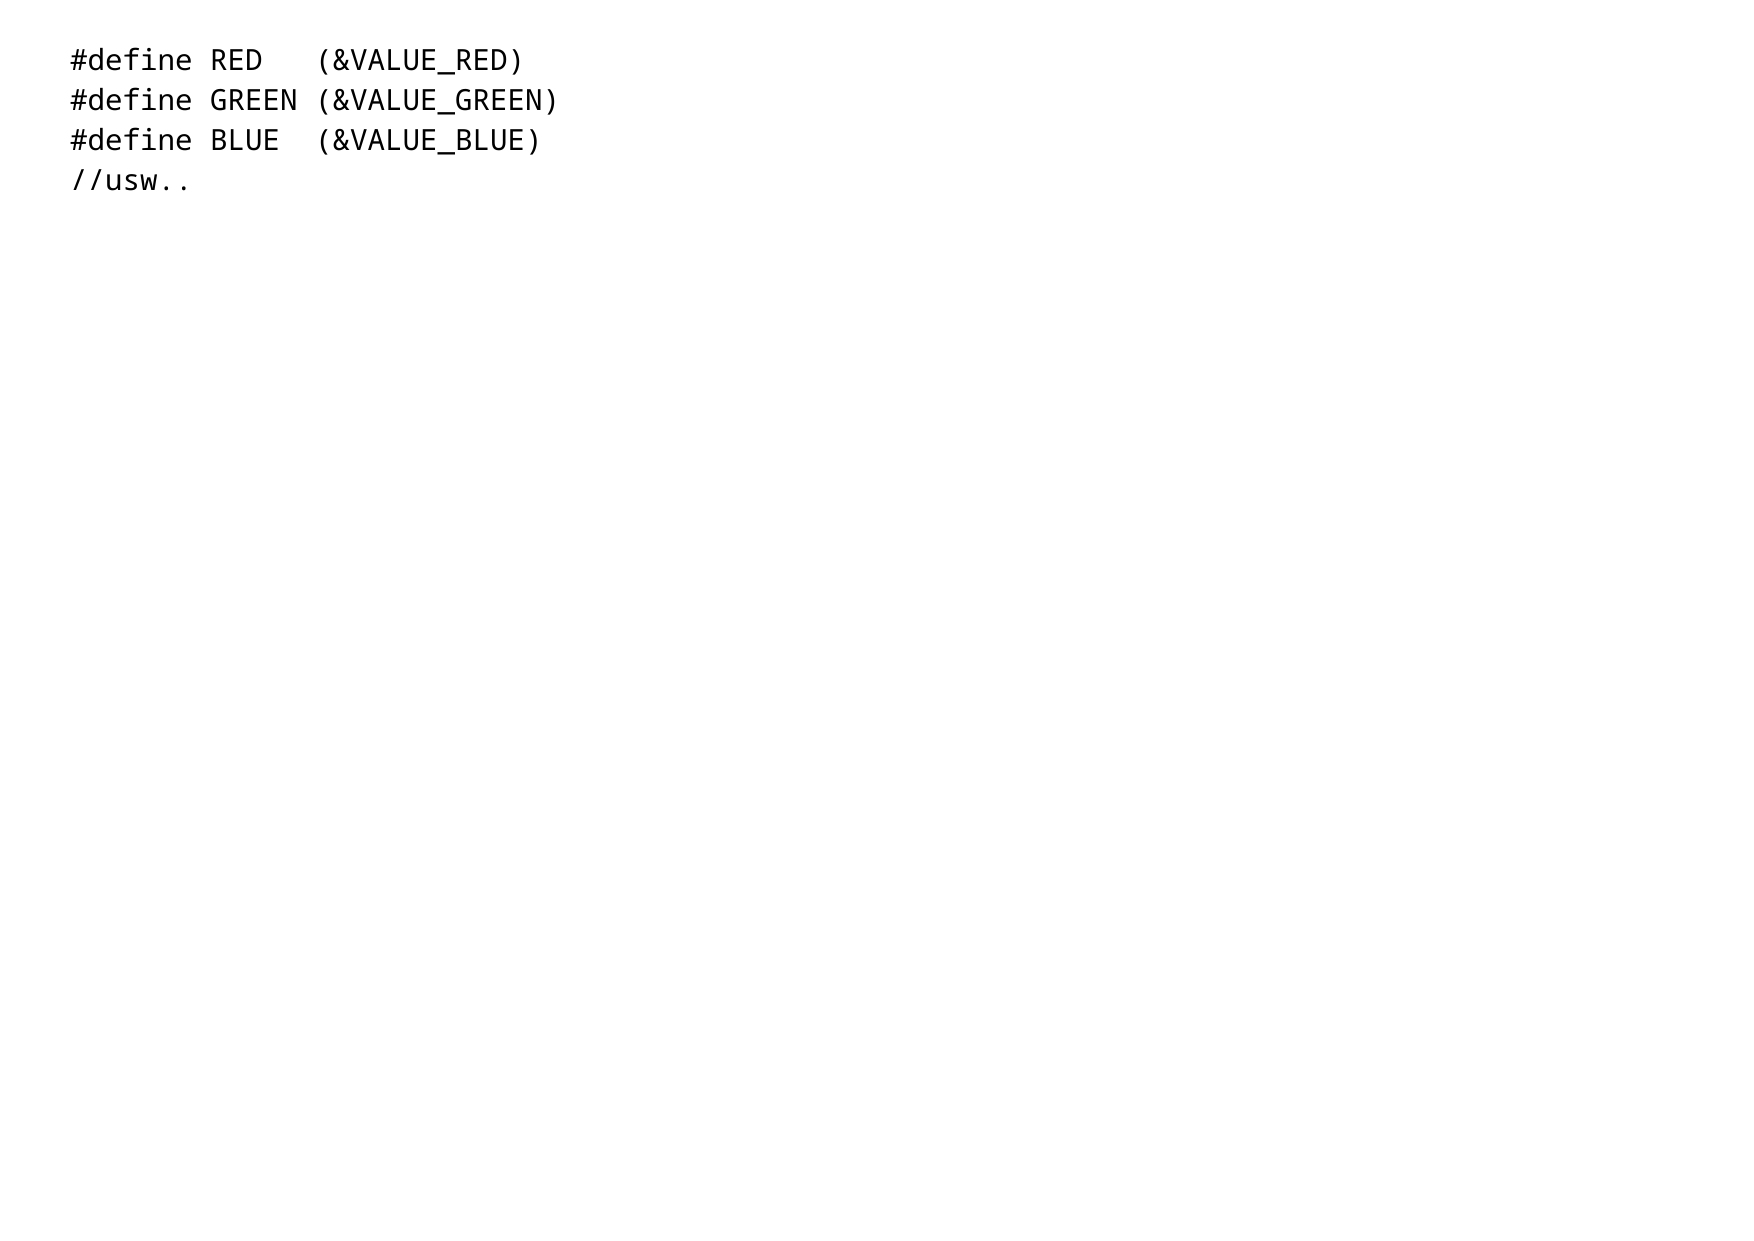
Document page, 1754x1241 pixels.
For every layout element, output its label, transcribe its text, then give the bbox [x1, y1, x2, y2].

text //usw.. [0, 159, 1754, 198]
text #define BLUE (&VALUE_BLUE) [0, 119, 1754, 159]
text #define RED (&VALUE_RED) [0, 40, 1754, 79]
text #define GREEN (&VALUE_GREEN) [0, 79, 1754, 119]
